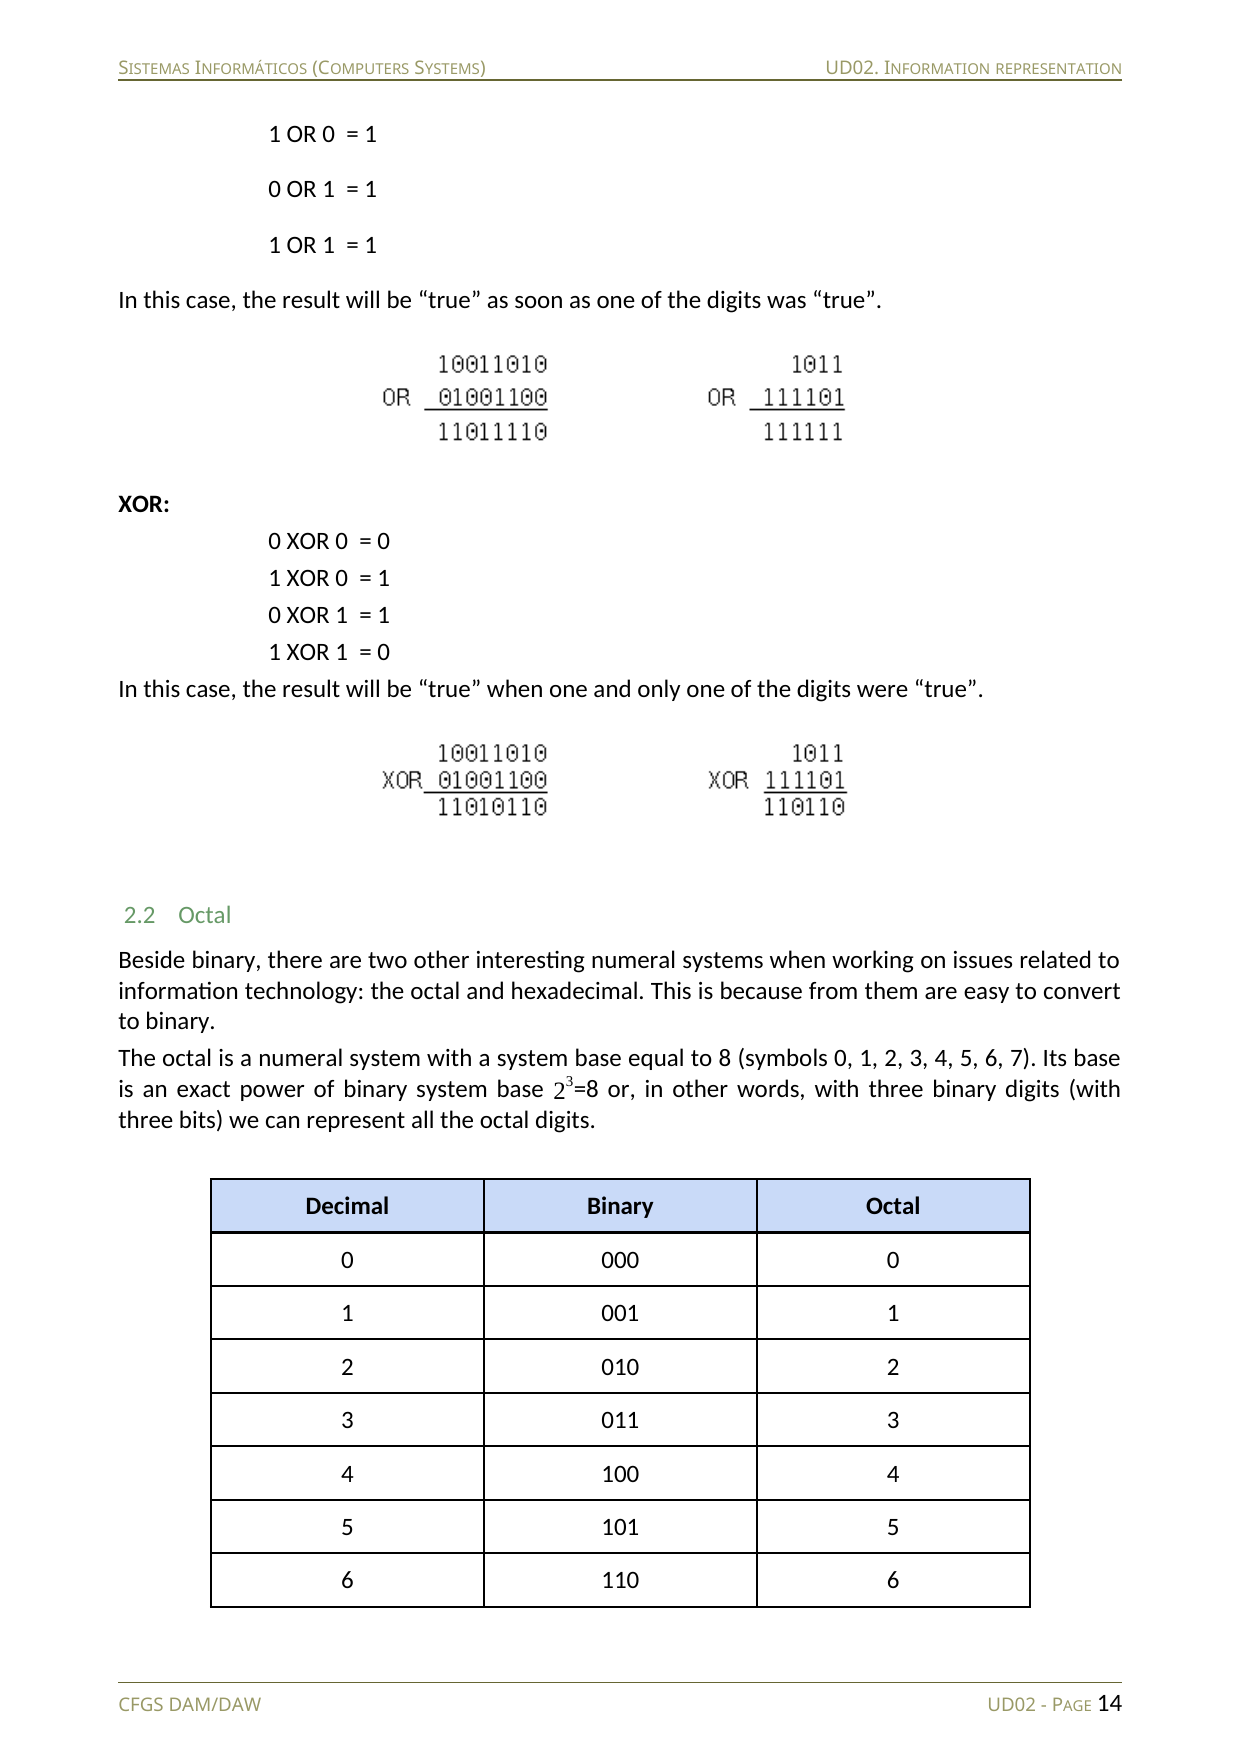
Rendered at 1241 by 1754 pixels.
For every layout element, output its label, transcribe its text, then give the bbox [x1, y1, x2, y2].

text 1 XOR 1 = 0 [268, 636, 1122, 667]
table_cell 2 [758, 1340, 1029, 1392]
table_cell 001 [485, 1287, 756, 1338]
table_cell 101 [485, 1501, 756, 1552]
table_cell 3 [758, 1394, 1029, 1445]
table_cell 010 [485, 1340, 756, 1392]
text Beside binary, there are two other interesting numeral systems when working on issues related to information technology: the octal and hexadecimal. This is because from them are easy to convert to binary. [118, 944, 1122, 1036]
subtitle Octal [118, 899, 1122, 929]
text The octal is a numeral system with a system base equal to 8 (symbols 0, 1, 2, 3, 4, 5, 6, 7). Its base is an exact power of binary system base =8 or, in other words, with three binary digits (with three bits) we can represent all the octal digits. [118, 1042, 1122, 1134]
table_cell 4 [212, 1447, 483, 1499]
table_cell 4 [758, 1447, 1029, 1499]
text XOR: [118, 488, 1122, 519]
table_cell 011 [485, 1394, 756, 1445]
table_cell 5 [212, 1501, 483, 1552]
table_header Binary [485, 1180, 756, 1231]
text 1 OR 0 = 1 [118, 118, 1122, 148]
picture [362, 340, 878, 464]
table_cell 6 [758, 1554, 1029, 1606]
table_cell 1 [212, 1287, 483, 1338]
table_cell 0 [212, 1234, 483, 1285]
text In this case, the result will be “true” when one and only one of the digits were “true”. [118, 673, 1122, 704]
table_cell 000 [485, 1234, 756, 1285]
table_header Octal [758, 1180, 1029, 1231]
table_cell 6 [212, 1554, 483, 1606]
text 1 OR 1 = 1 [118, 229, 1122, 259]
table_cell 100 [485, 1447, 756, 1499]
table_header Decimal [212, 1180, 483, 1231]
table_cell 5 [758, 1501, 1029, 1552]
text In this case, the result will be “true” as soon as one of the digits was “true”. [118, 284, 1122, 315]
table_cell 0 [758, 1234, 1029, 1285]
text 1 XOR 0 = 1 [268, 562, 1122, 593]
text 0 XOR 0 = 0 [268, 526, 1122, 556]
table_cell 1 [758, 1287, 1029, 1338]
table_cell 110 [485, 1554, 756, 1606]
table_cell 2 [212, 1340, 483, 1392]
text 0 XOR 1 = 1 [268, 599, 1122, 630]
picture [367, 710, 874, 844]
text 0 OR 1 = 1 [118, 173, 1122, 204]
table_cell 3 [212, 1394, 483, 1445]
